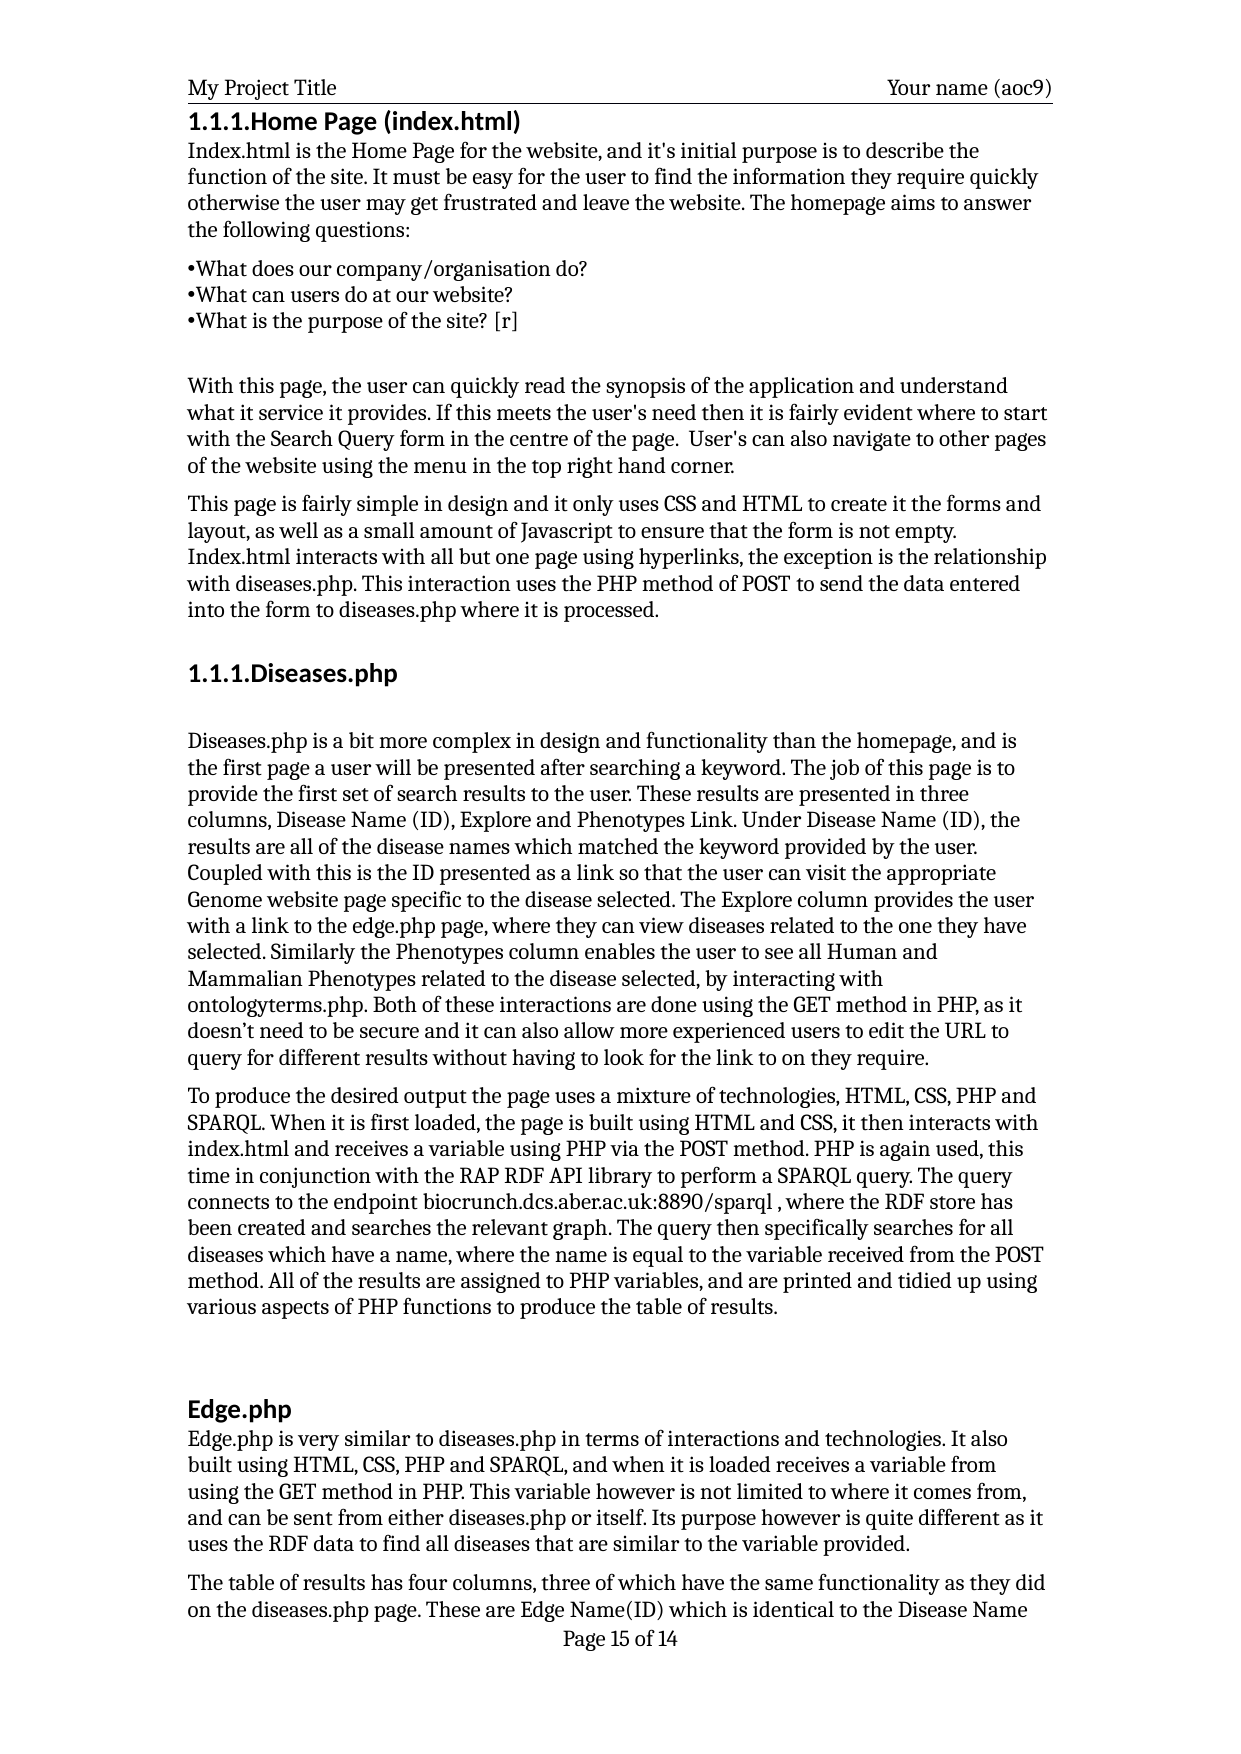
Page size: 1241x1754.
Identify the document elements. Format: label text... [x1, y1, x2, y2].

list What does our company/organisation do? [187, 255, 1053, 282]
subtitle Diseases.php [187, 656, 1053, 689]
text Diseases.php is a bit more complex in design and functionality than the homepage, and is the first page a user will be presented after searching a keyword. The job of this page is to provide the first set of search results to the user. These results are presented in three columns, Disease Name (ID), Explore and Phenotypes Link. Under Disease Name (ID), the results are all of the disease names which matched the keyword provided by the user. Coupled with this is the ID presented as a link so that the user can visit the appropriate Genome website page specific to the disease selected. The Explore column provides the user with a link to the edge.php page, where they can view diseases related to the one they have selected. Similarly the Phenotypes column enables the user to see all Human and Mammalian Phenotypes related to the disease selected, by interacting with ontologyterms.php. Both of these interactions are done using the GET method in PHP, as it doesn’t need to be secure and it can also allow more experienced users to edit the URL to query for different results without having to look for the link to on they require. [187, 728, 1053, 1071]
text Index.html is the Home Page for the website, and it's initial purpose is to describe the function of the site. It must be easy for the user to find the information they require quickly otherwise the user may get frustrated and leave the website. The homepage aims to answer the following questions: [187, 137, 1053, 243]
subtitle Home Page (index.html) [187, 104, 1053, 137]
subtitle Edge.php [187, 1393, 1053, 1426]
text With this page, the user can quickly read the synopsis of the application and understand what it service it provides. If this meets the user's need then it is fairly evident where to start with the Search Query form in the centre of the page. User's can also navigate to other pages of the website using the menu in the top right hand corner. [187, 373, 1053, 479]
text To produce the desired output the page uses a mixture of technologies, HTML, CSS, PHP and SPARQL. When it is first loaded, the page is built using HTML and CSS, it then interacts with index.html and receives a variable using PHP via the POST method. PHP is again used, this time in conjunction with the RAP RDF API library to perform a SPARQL query. The query connects to the endpoint biocrunch.dcs.aber.ac.uk:8890/sparql , where the RDF store has been created and searches the relevant graph. The query then specifically searches for all diseases which have a name, where the name is equal to the variable received from the POST method. All of the results are assigned to PHP variables, and are printed and tidied up using various aspects of PHP functions to produce the table of results. [187, 1083, 1053, 1321]
text The table of results has four columns, three of which have the same functionality as they did on the diseases.php page. These are Edge Name(ID) which is identical to the Disease Name [187, 1570, 1053, 1623]
text Edge.php is very similar to diseases.php in terms of interactions and technologies. It also built using HTML, CSS, PHP and SPARQL, and when it is loaded receives a variable from using the GET method in PHP. This variable however is not limited to where it comes from, and can be sent from either diseases.php or itself. Its purpose however is quite different as it uses the RDF data to find all diseases that are similar to the variable provided. [187, 1426, 1053, 1557]
list What is the purpose of the site? [r] [187, 308, 1053, 334]
list What can users do at our website? [187, 282, 1053, 308]
text This page is fairly simple in design and it only uses CSS and HTML to create it the forms and layout, as well as a small amount of Javascript to ensure that the form is not empty. Index.html interacts with all but one page using hyperlinks, the exception is the relationship with diseases.php. This interaction uses the PHP method of POST to send the data entered into the form to diseases.php where it is processed. [187, 491, 1053, 623]
